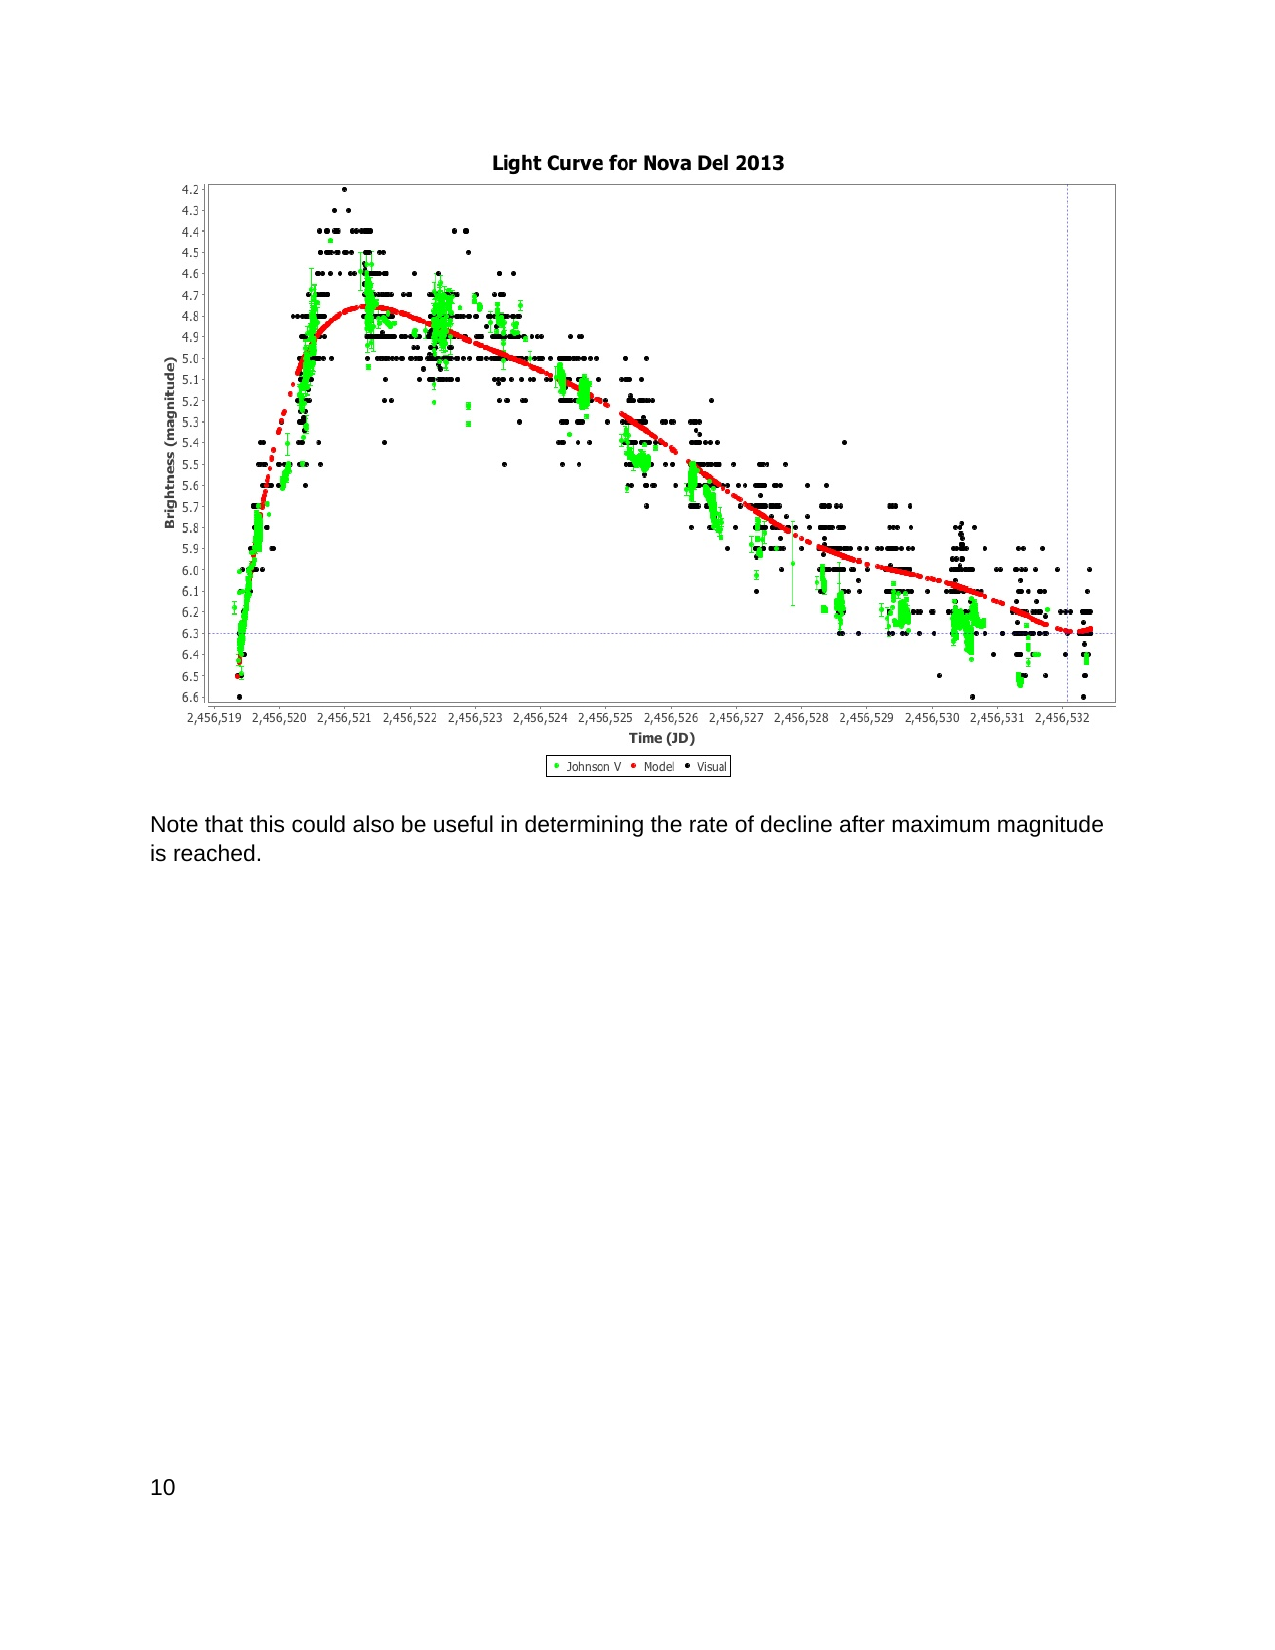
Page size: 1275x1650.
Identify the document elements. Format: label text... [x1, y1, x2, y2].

picture [150, 150, 1125, 779]
text Note that this could also be useful in determining the rate of decline after maximum magnitude is reached. [150, 811, 1125, 866]
